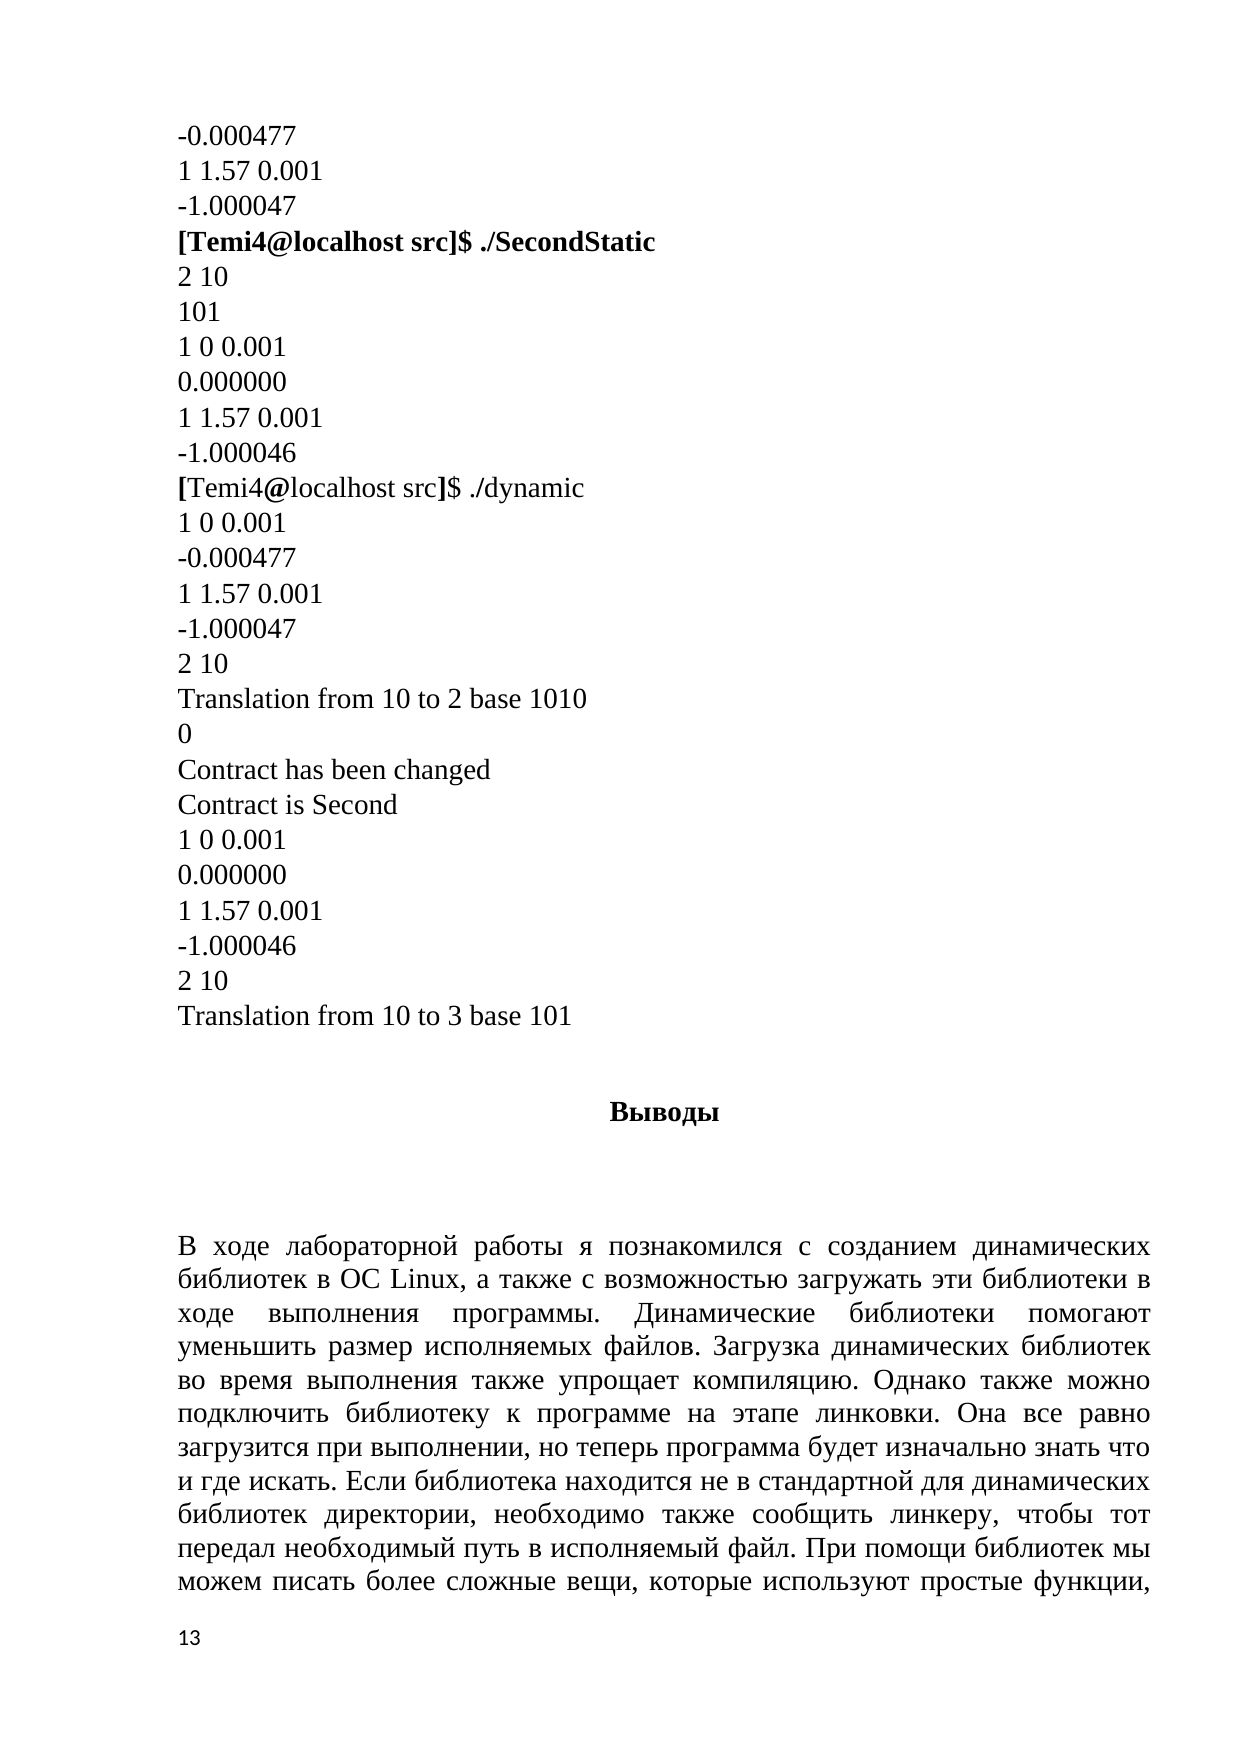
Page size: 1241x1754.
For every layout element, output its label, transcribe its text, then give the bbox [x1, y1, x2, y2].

text 1 1.57 0.001 [177, 576, 1152, 609]
text 1 0 0.001 [177, 822, 1152, 856]
text 0.000000 [177, 857, 1152, 891]
text Выводы [177, 1094, 1152, 1127]
text -1.000047 [177, 188, 1152, 222]
text 0 [177, 717, 1152, 750]
text -1.000046 [177, 928, 1152, 961]
text 2 10 [177, 259, 1152, 292]
text -0.000477 [177, 118, 1152, 152]
text 2 10 [177, 963, 1152, 997]
text В ходе лабораторной работы я познакомился с созданием динамических библиотек в ОС Linux, а также с возможностью загружать эти библиотеки в ходе выполнения программы. Динамические библиотеки помогают уменьшить размер исполняемых файлов. Загрузка динамических библиотек во время выполнения также упрощает компиляцию. Однако также можно подключить библиотеку к программе на этапе линковки. Она все равно загрузится при выполнении, но теперь программа будет изначально знать что и где искать. Если библиотека находится не в стандартной для динамических библиотек директории, необходимо также сообщить линкеру, чтобы тот передал необходимый путь в исполняемый файл. При помощи библиотек мы можем писать более сложные вещи, которые используют простые функции, [177, 1228, 1152, 1597]
text [Temi4@localhost src]$ ./SecondStatic [177, 224, 1152, 257]
text 2 10 [177, 646, 1152, 680]
text Contract is Second [177, 787, 1152, 821]
text -0.000477 [177, 541, 1152, 574]
text [Temi4@localhost src]$ ./dynamic [177, 470, 1152, 504]
text Translation from 10 to 2 base 1010 [177, 681, 1152, 715]
text 1 0 0.001 [177, 505, 1152, 539]
text Translation from 10 to 3 base 101 [177, 998, 1152, 1032]
text 1 0 0.001 [177, 329, 1152, 363]
text Contract has been changed [177, 752, 1152, 785]
text 101 [177, 294, 1152, 328]
text -1.000046 [177, 435, 1152, 468]
text -1.000047 [177, 611, 1152, 644]
text 0.000000 [177, 364, 1152, 398]
text 1 1.57 0.001 [177, 153, 1152, 187]
text 1 1.57 0.001 [177, 893, 1152, 926]
text 1 1.57 0.001 [177, 400, 1152, 433]
